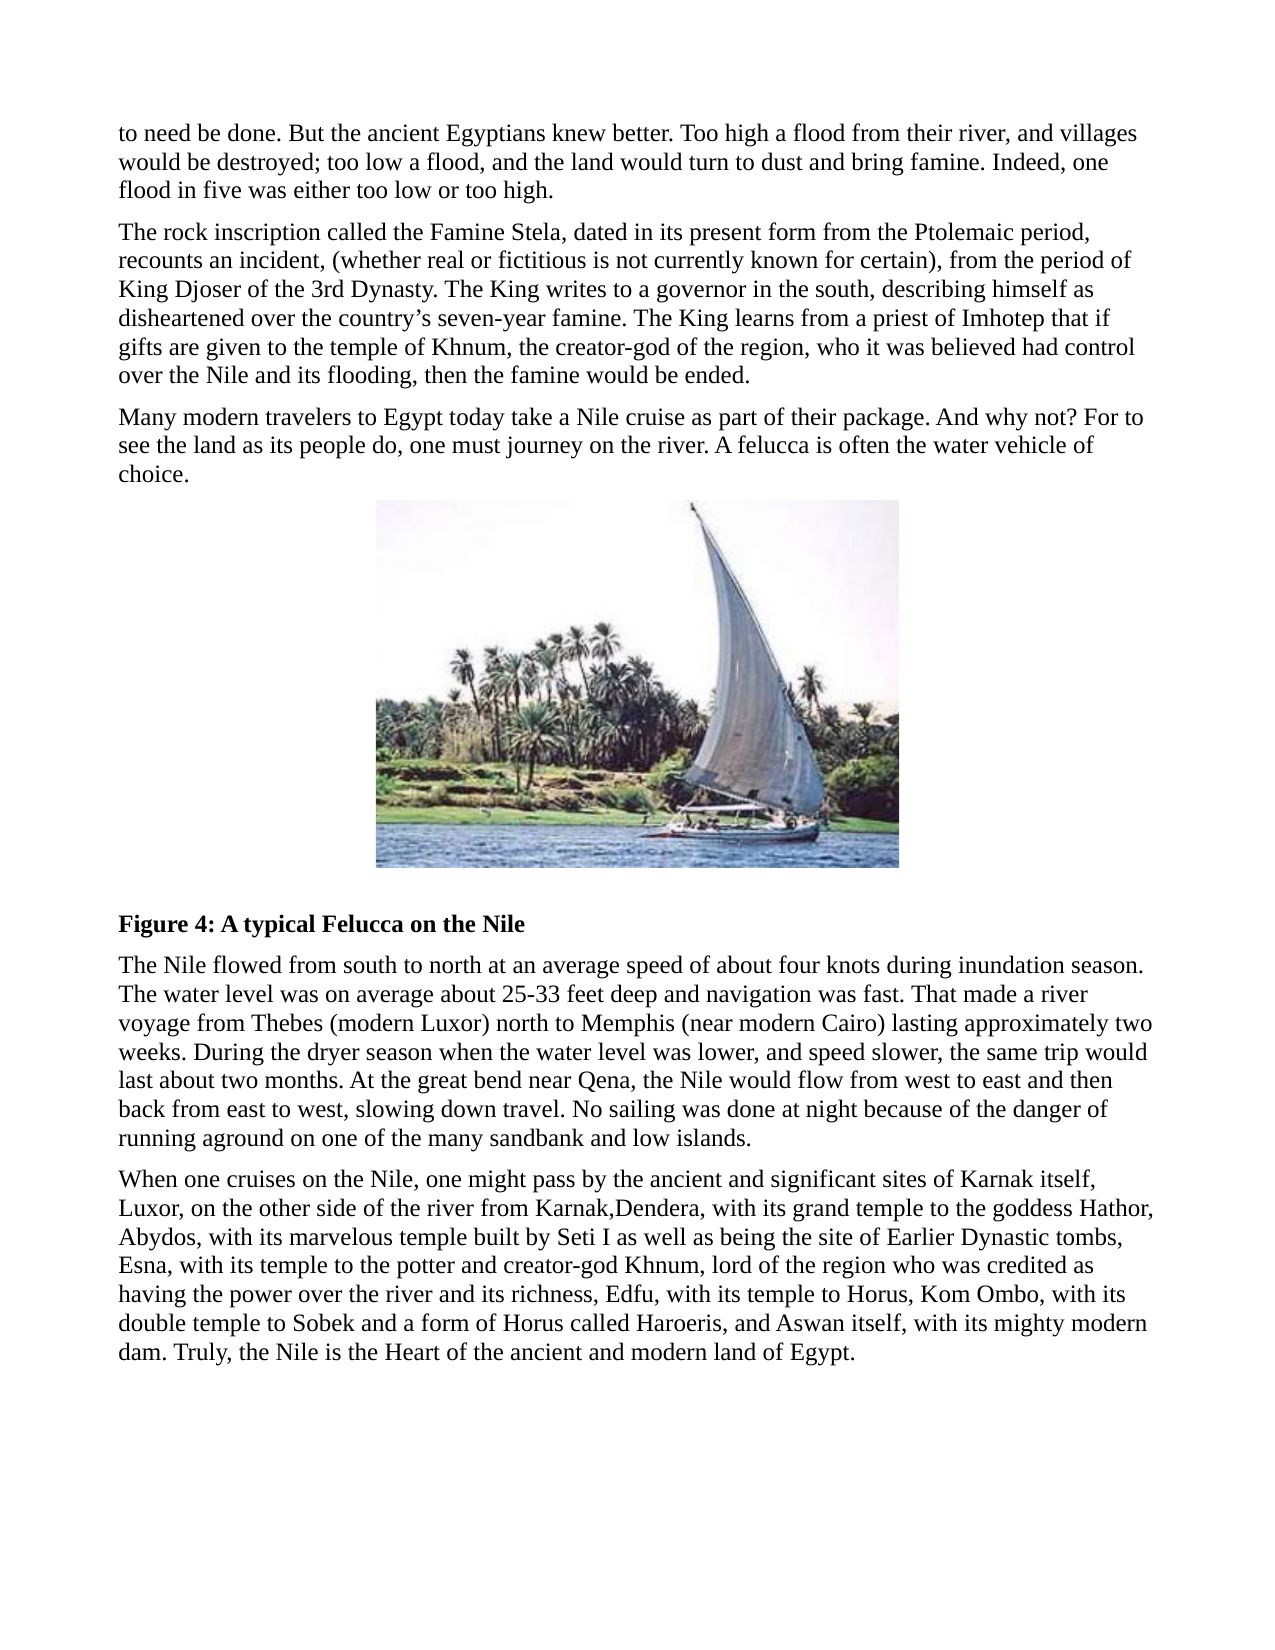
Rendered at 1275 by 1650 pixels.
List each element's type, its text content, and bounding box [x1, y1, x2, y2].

picture [375, 500, 900, 868]
text to need be done. But the ancient Egyptians knew better. Too high a flood from their river, and villages would be destroyed; too low a flood, and the land would turn to dust and bring famine. Indeed, one flood in five was either too low or too high. [118, 118, 1157, 204]
text Many modern travelers to Egypt today take a Nile cruise as part of their package. And why not? For to see the land as its people do, one must journey on the river. A felucca is often the water vehicle of choice. [118, 402, 1157, 488]
text When one cruises on the Nile, one might pass by the ancient and significant sites of Karnak itself, Luxor, on the other side of the river from Karnak,Dendera, with its grand temple to the goddess Hathor, Abydos, with its marvelous temple built by Seti I as well as being the site of Earlier Dynastic tombs, Esna, with its temple to the potter and creator-god Khnum, lord of the region who was credited as having the power over the river and its richness, Edfu, with its temple to Horus, Kom Ombo, with its double temple to Sobek and a form of Horus called Haroeris, and Aswan itself, with its mighty modern dam. Truly, the Nile is the Heart of the ancient and modern land of Egypt. [118, 1164, 1157, 1365]
text The rock inscription called the Famine Stela, dated in its present form from the Ptolemaic period, recounts an incident, (whether real or fictitious is not currently known for certain), from the period of King Djoser of the 3rd Dynasty. The King writes to a governor in the south, describing himself as disheartened over the country’s seven-year famine. The King learns from a priest of Imhotep that if gifts are given to the temple of Khnum, the creator-god of the region, who it was believed had control over the Nile and its flooding, then the famine would be ended. [118, 217, 1157, 389]
text Figure 4: A typical Felucca on the Nile [118, 909, 1157, 938]
text The Nile flowed from south to north at an average speed of about four knots during inundation season. The water level was on average about 25-33 feet deep and navigation was fast. That made a river voyage from Thebes (modern Luxor) north to Memphis (near modern Cairo) lasting approximately two weeks. During the dryer season when the water level was lower, and speed slower, the same trip would last about two months. At the great bend near Qena, the Nile would flow from west to east and then back from east to west, slowing down travel. No sailing was done at night because of the danger of running aground on one of the many sandbank and low islands. [118, 950, 1157, 1152]
